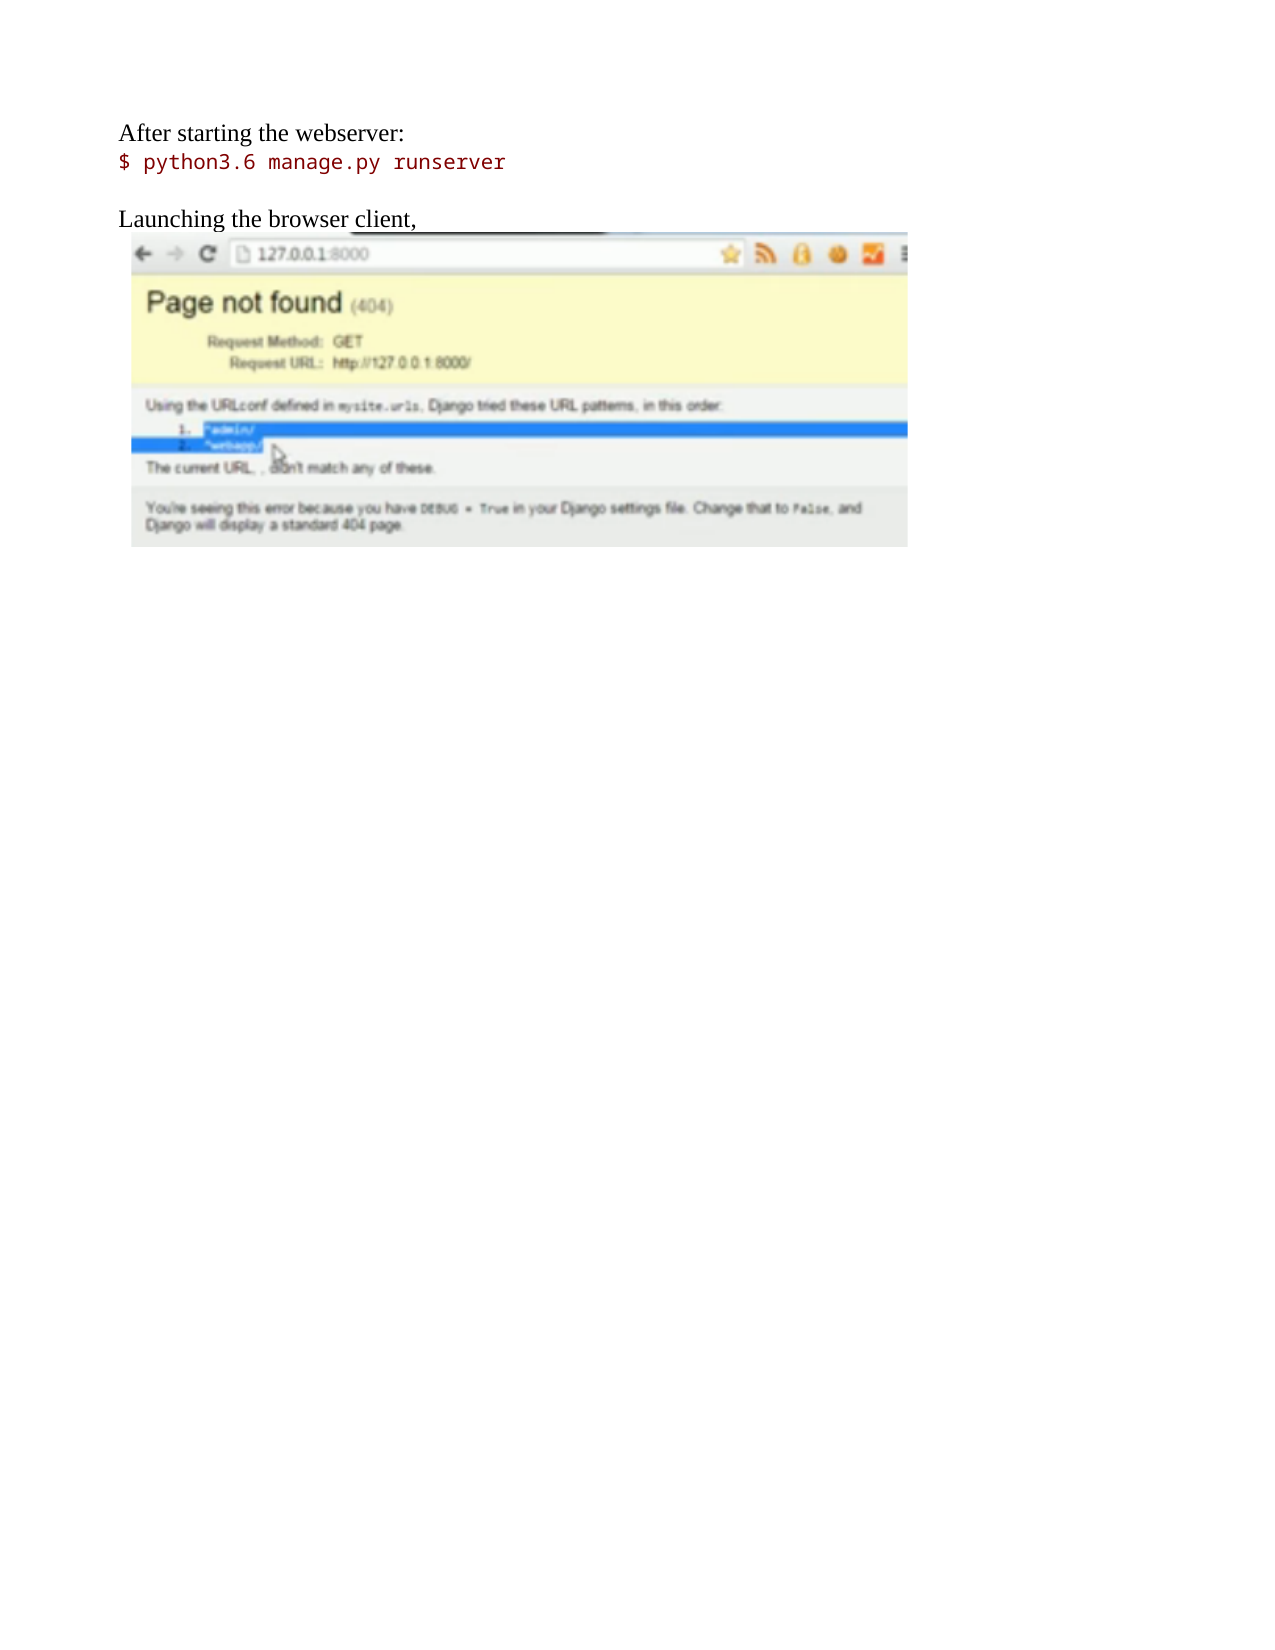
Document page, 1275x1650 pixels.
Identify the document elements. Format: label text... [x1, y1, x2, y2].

text Launching the browser client, [118, 204, 1157, 233]
picture [131, 232, 908, 547]
text $ python3.6 manage.py runserver [118, 147, 1157, 175]
text After starting the webserver: [118, 118, 1157, 147]
